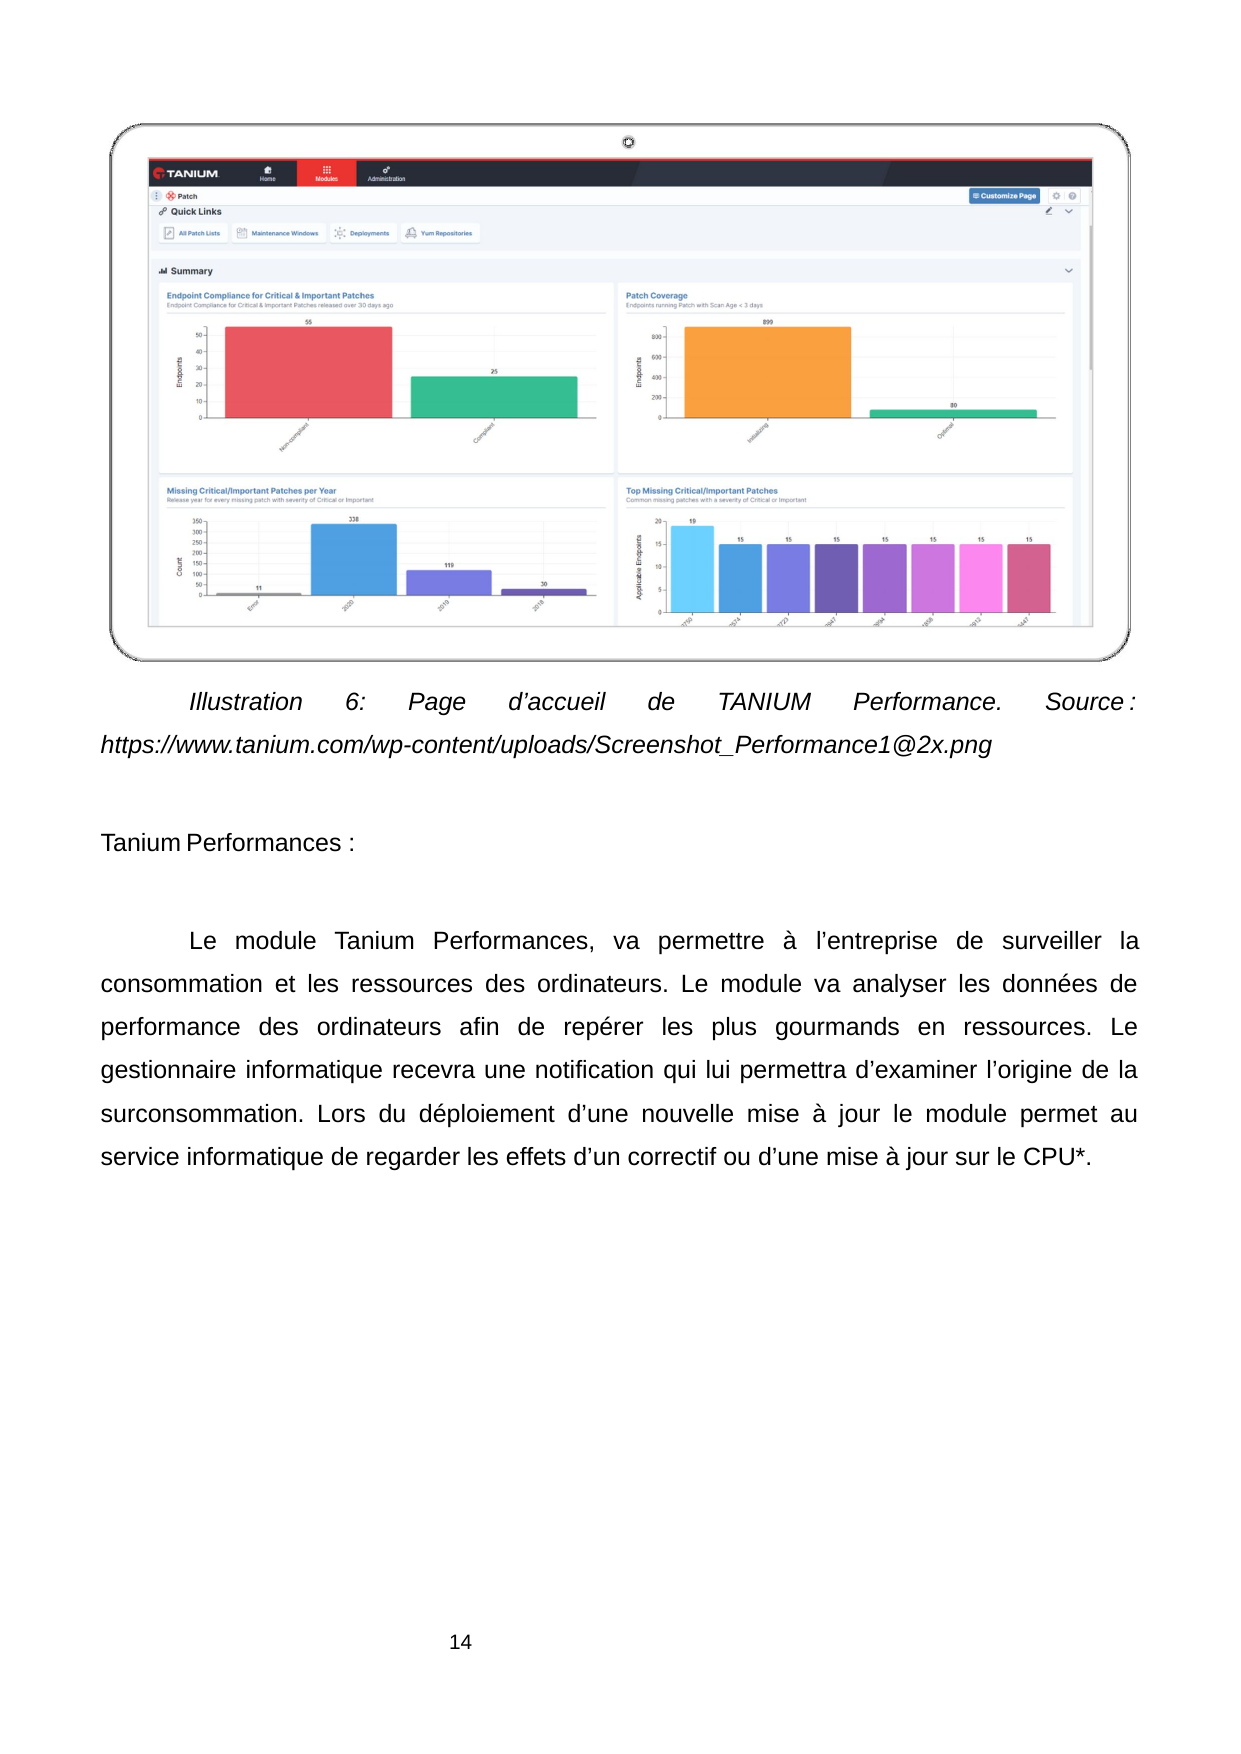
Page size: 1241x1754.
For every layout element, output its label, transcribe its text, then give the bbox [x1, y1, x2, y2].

text Illustration 6: Page d’accueil de TANIUM Performance. Source : https://www.tanium.com/wp-content/uploads/Screenshot_Performance1@2x.png [100, 673, 1140, 759]
text Le module Tanium Performances, va permettre à l’entreprise de surveiller la consommation et les ressources des ordinateurs. Le module va analyser les données de performance des ordinateurs afin de repérer les plus gourmands en ressources. Le gestionnaire informatique recevra une notification qui lui permettra d’examiner l’origine de la surconsommation. Lors du déploiement d’une nouvelle mise à jour le module permet au service informatique de regarder les effets d’un correctif ou d’une mise à jour sur le CPU*. [100, 926, 1140, 1170]
text Tanium Performances : [100, 828, 1140, 857]
picture [100, 112, 1140, 673]
